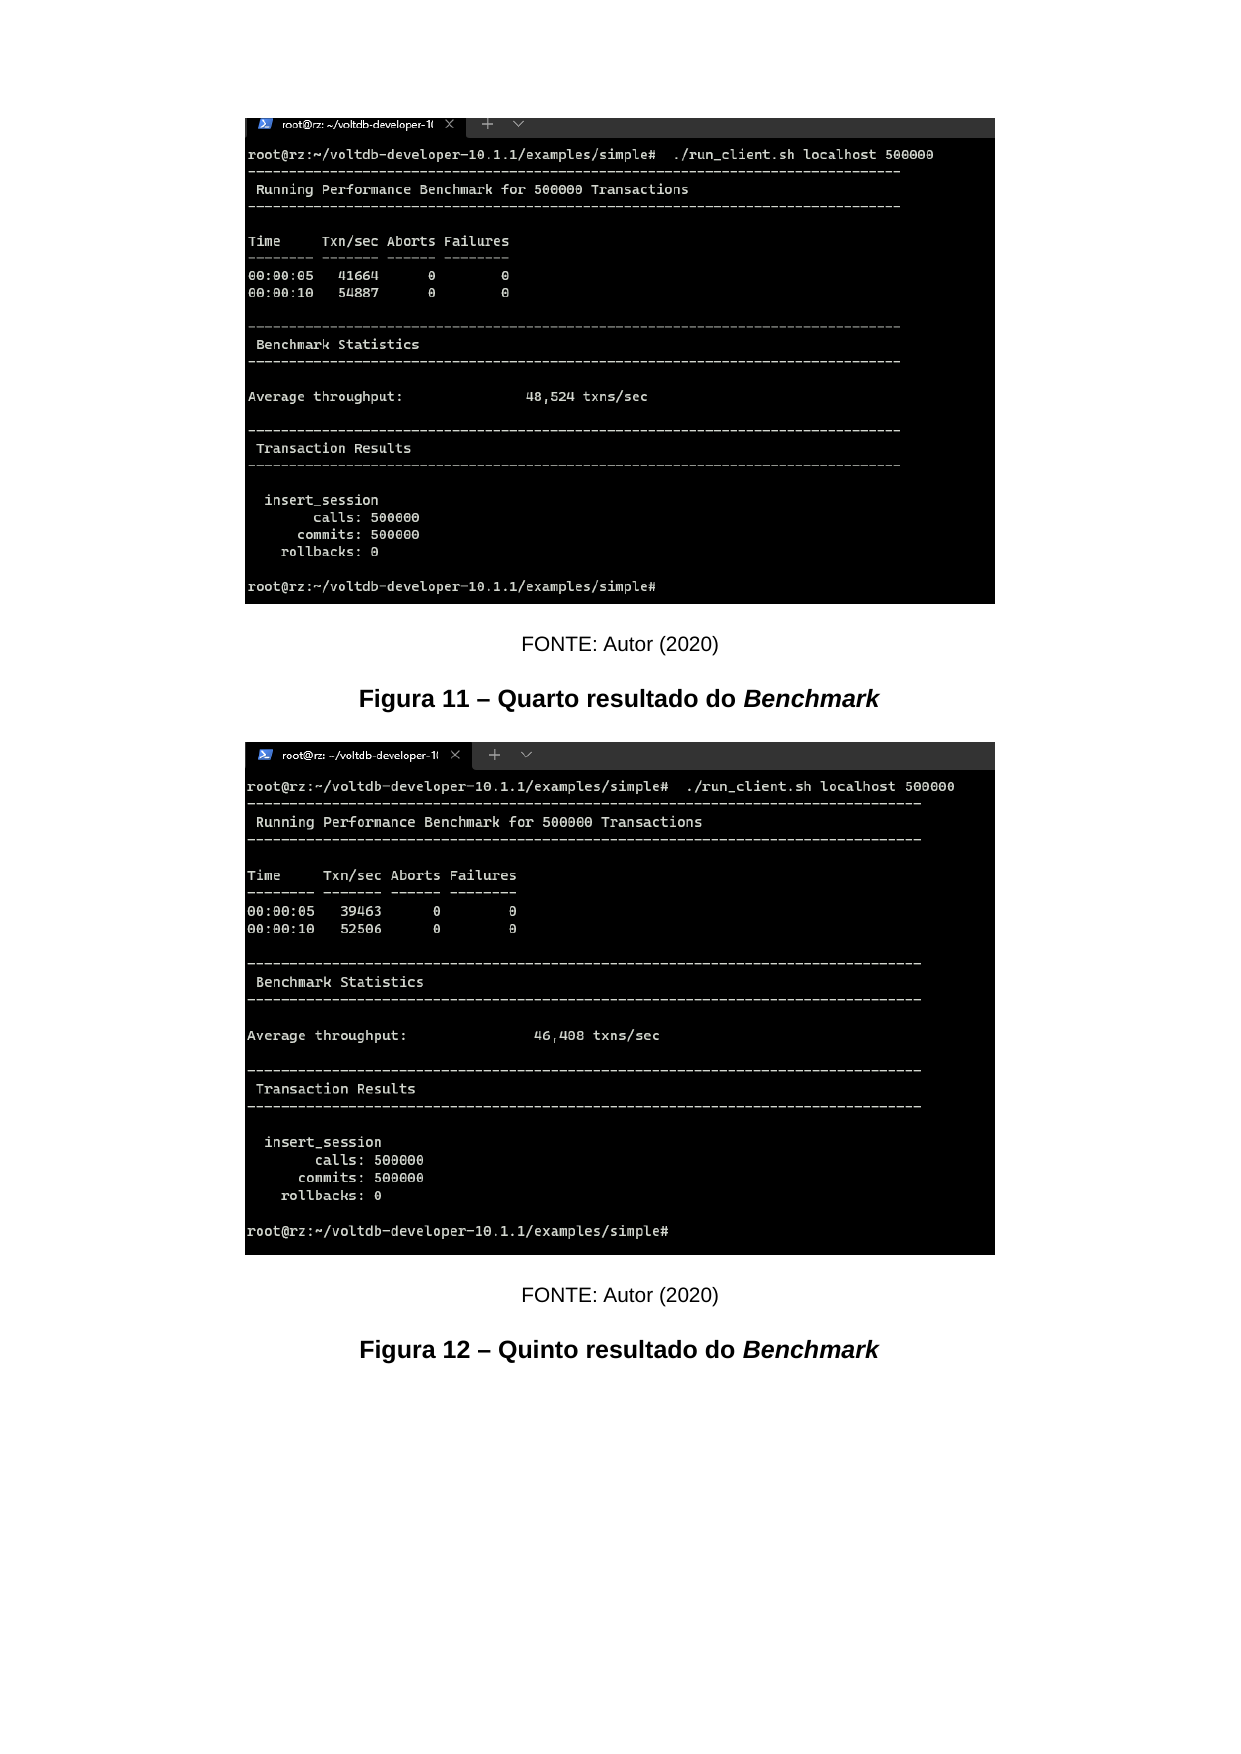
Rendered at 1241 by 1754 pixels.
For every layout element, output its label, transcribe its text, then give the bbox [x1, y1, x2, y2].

text FONTE: Autor (2020) [118, 632, 1122, 656]
text FONTE: Autor (2020) [118, 1283, 1122, 1307]
text Figura 11 – Quarto resultado do Benchmark [118, 684, 1122, 713]
text Figura 12 – Quinto resultado do Benchmark [118, 1335, 1122, 1363]
